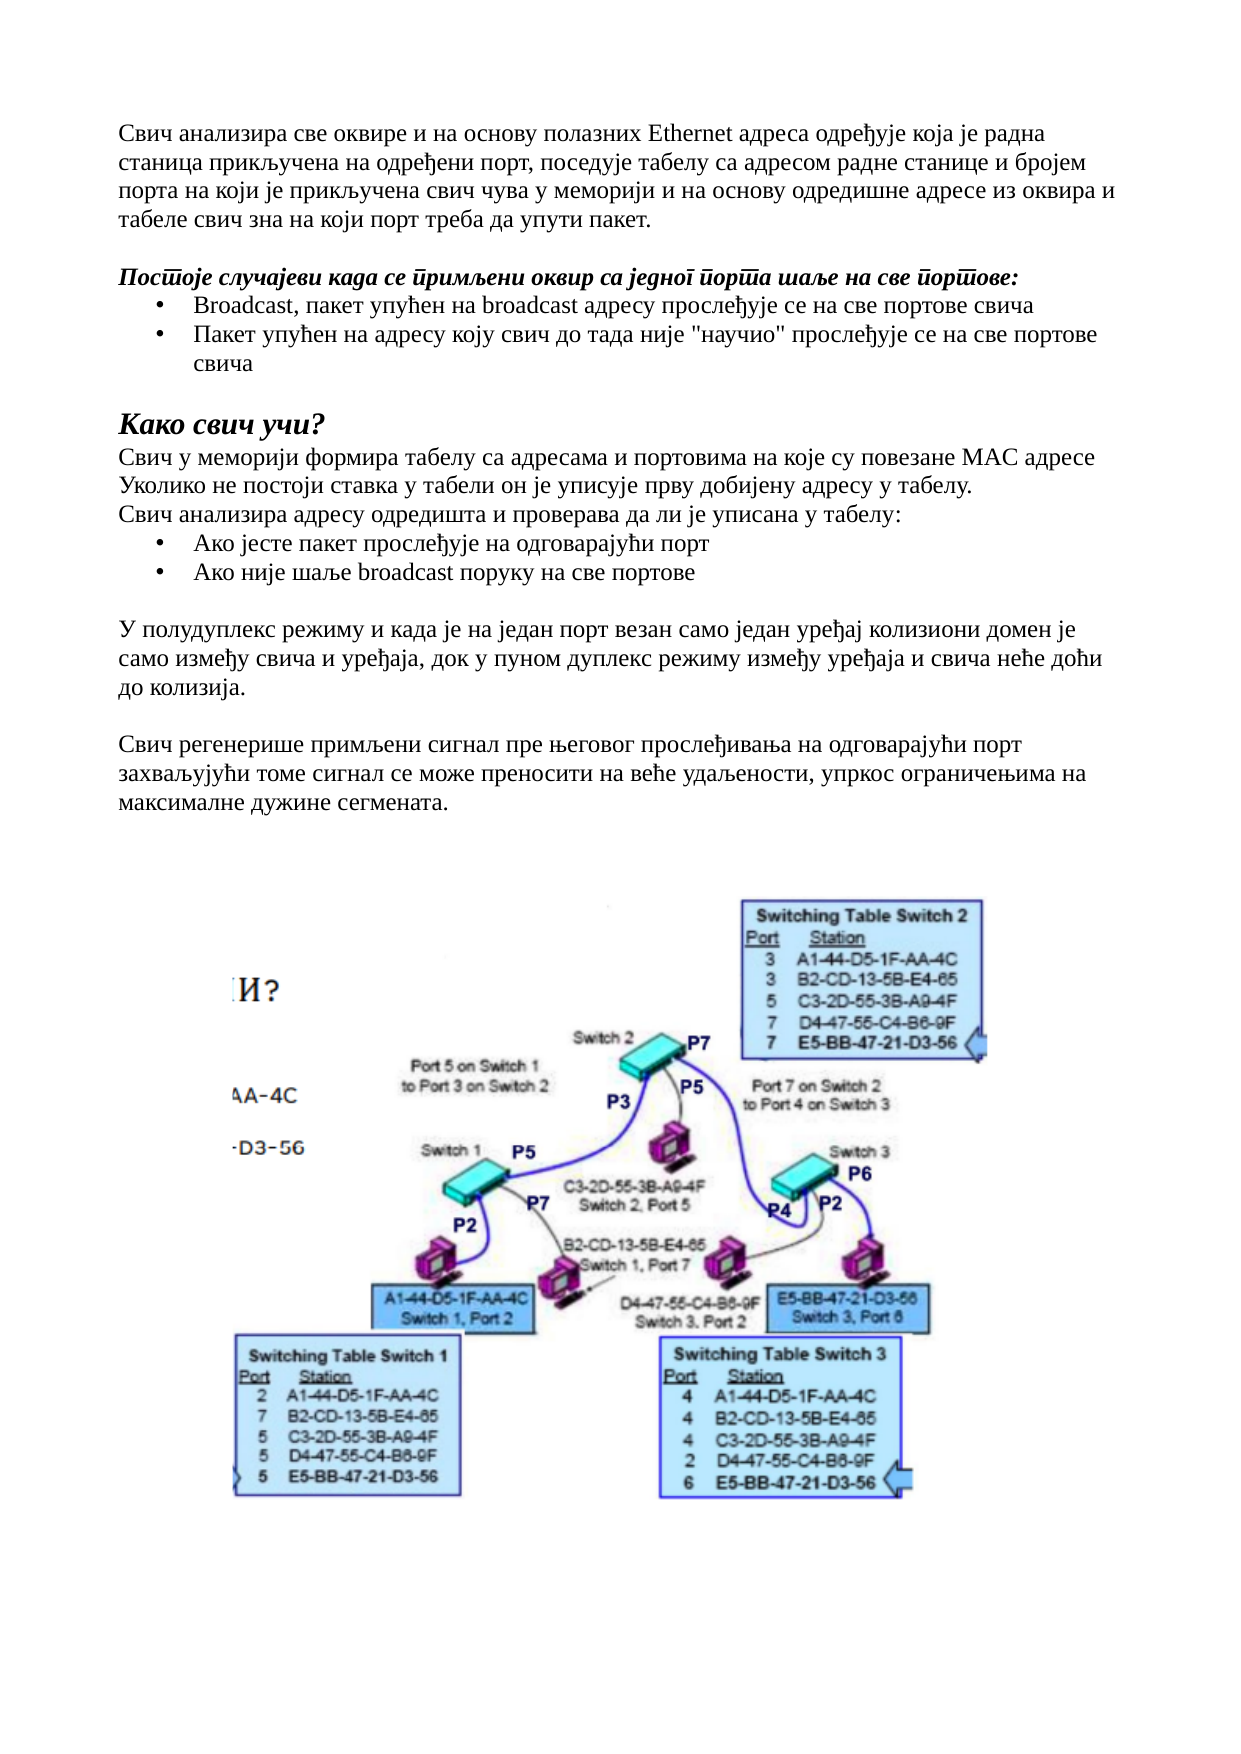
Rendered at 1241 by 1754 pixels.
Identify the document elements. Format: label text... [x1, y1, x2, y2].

list Broadcast, пакет упућен на broadcast адресу прослеђује се на све портове свича [156, 291, 1122, 319]
text Како свич учи? [118, 406, 1122, 442]
text Свич у меморији формира табелу са адресама и портовима на које су повезане MAC адресе Уколико не постоји ставка у табели он је уписује прву добијену адресу у табелу. [118, 442, 1122, 499]
picture [232, 896, 989, 1501]
list Пакет упућен на адресу коју свич до тада није "научио" прослеђује се на све портове свича [156, 319, 1122, 377]
text Свич регенерише примљени сигнал пре његовог прослеђивања на одговарајући порт захваљујући томе сигнал се може преносити на веће удаљености, упркос ограничењима на максималне дужине сегмената. [118, 729, 1122, 815]
list Ако јесте пакет прослеђује на одговарајући порт [156, 528, 1122, 557]
list Ако није шаље broadcast поруку на све портове [156, 557, 1122, 585]
text Свич анализира адресу одредишта и проверава да ли је уписана у табелу: [118, 499, 1122, 528]
text Свич анализира све оквире и на основу полазних Ethernet адреса одређује која је радна станица прикључена на одређени порт, поседује табелу са адресом радне станице и бројем порта на који је прикључена свич чува у меморији и на основу одредишне адресе из оквира и табеле свич зна на који порт треба да упути пакет. [118, 118, 1122, 233]
text У полудуплекс режиму и када је на један порт везан само један уређај колизиони домен је само између свича и уређаја, док у пуном дуплекс режиму између уређаја и свича неће доћи до колизија. [118, 614, 1122, 700]
text Постоје случајеви када се примљени оквир са једног порта шаље на све портове: [118, 262, 1122, 291]
